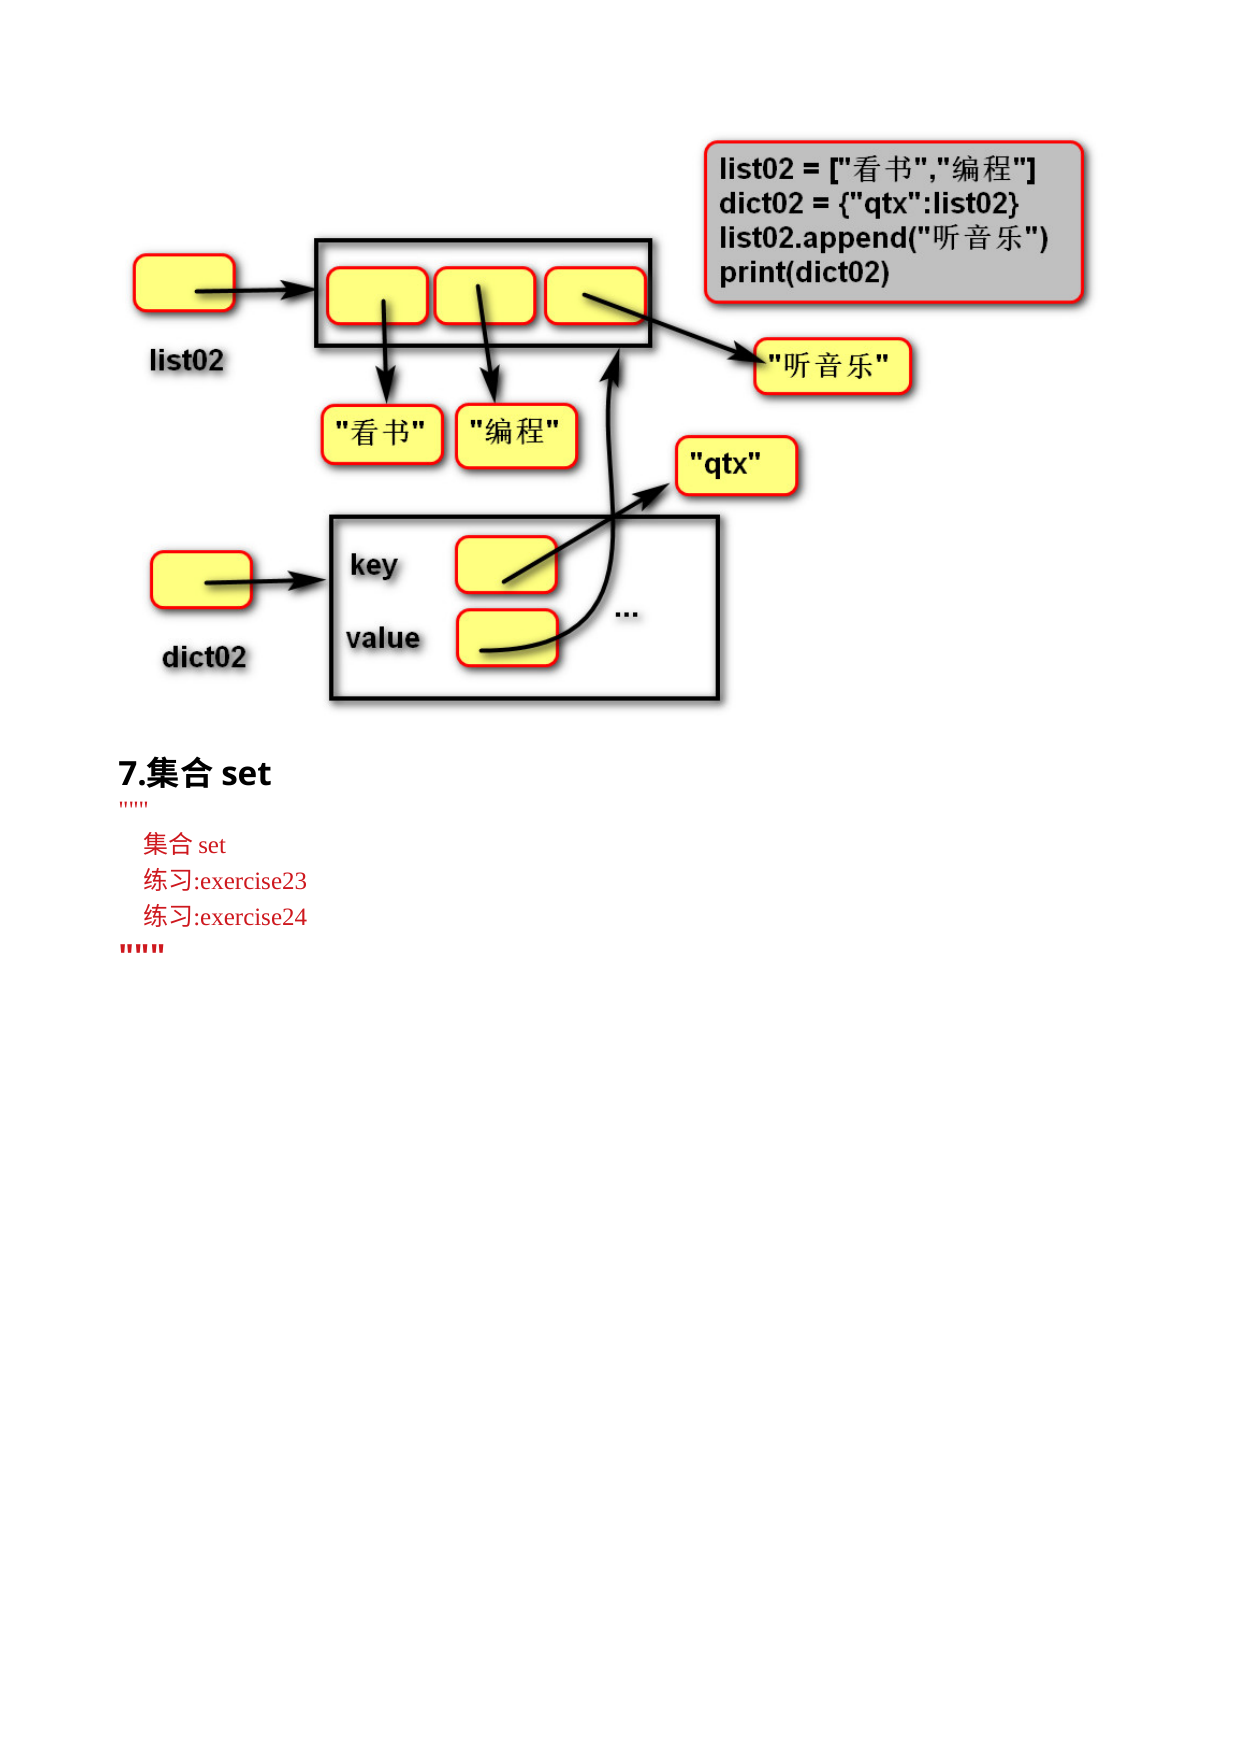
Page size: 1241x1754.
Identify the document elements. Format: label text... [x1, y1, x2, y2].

text """ [118, 933, 1122, 978]
text 练习:exercise24 [118, 897, 1122, 933]
text 7.集合 set [118, 176, 1122, 796]
picture [108, 123, 1113, 748]
text 练习:exercise23 [118, 861, 1122, 897]
text """ [118, 796, 1122, 824]
text 集合set [118, 824, 1122, 861]
